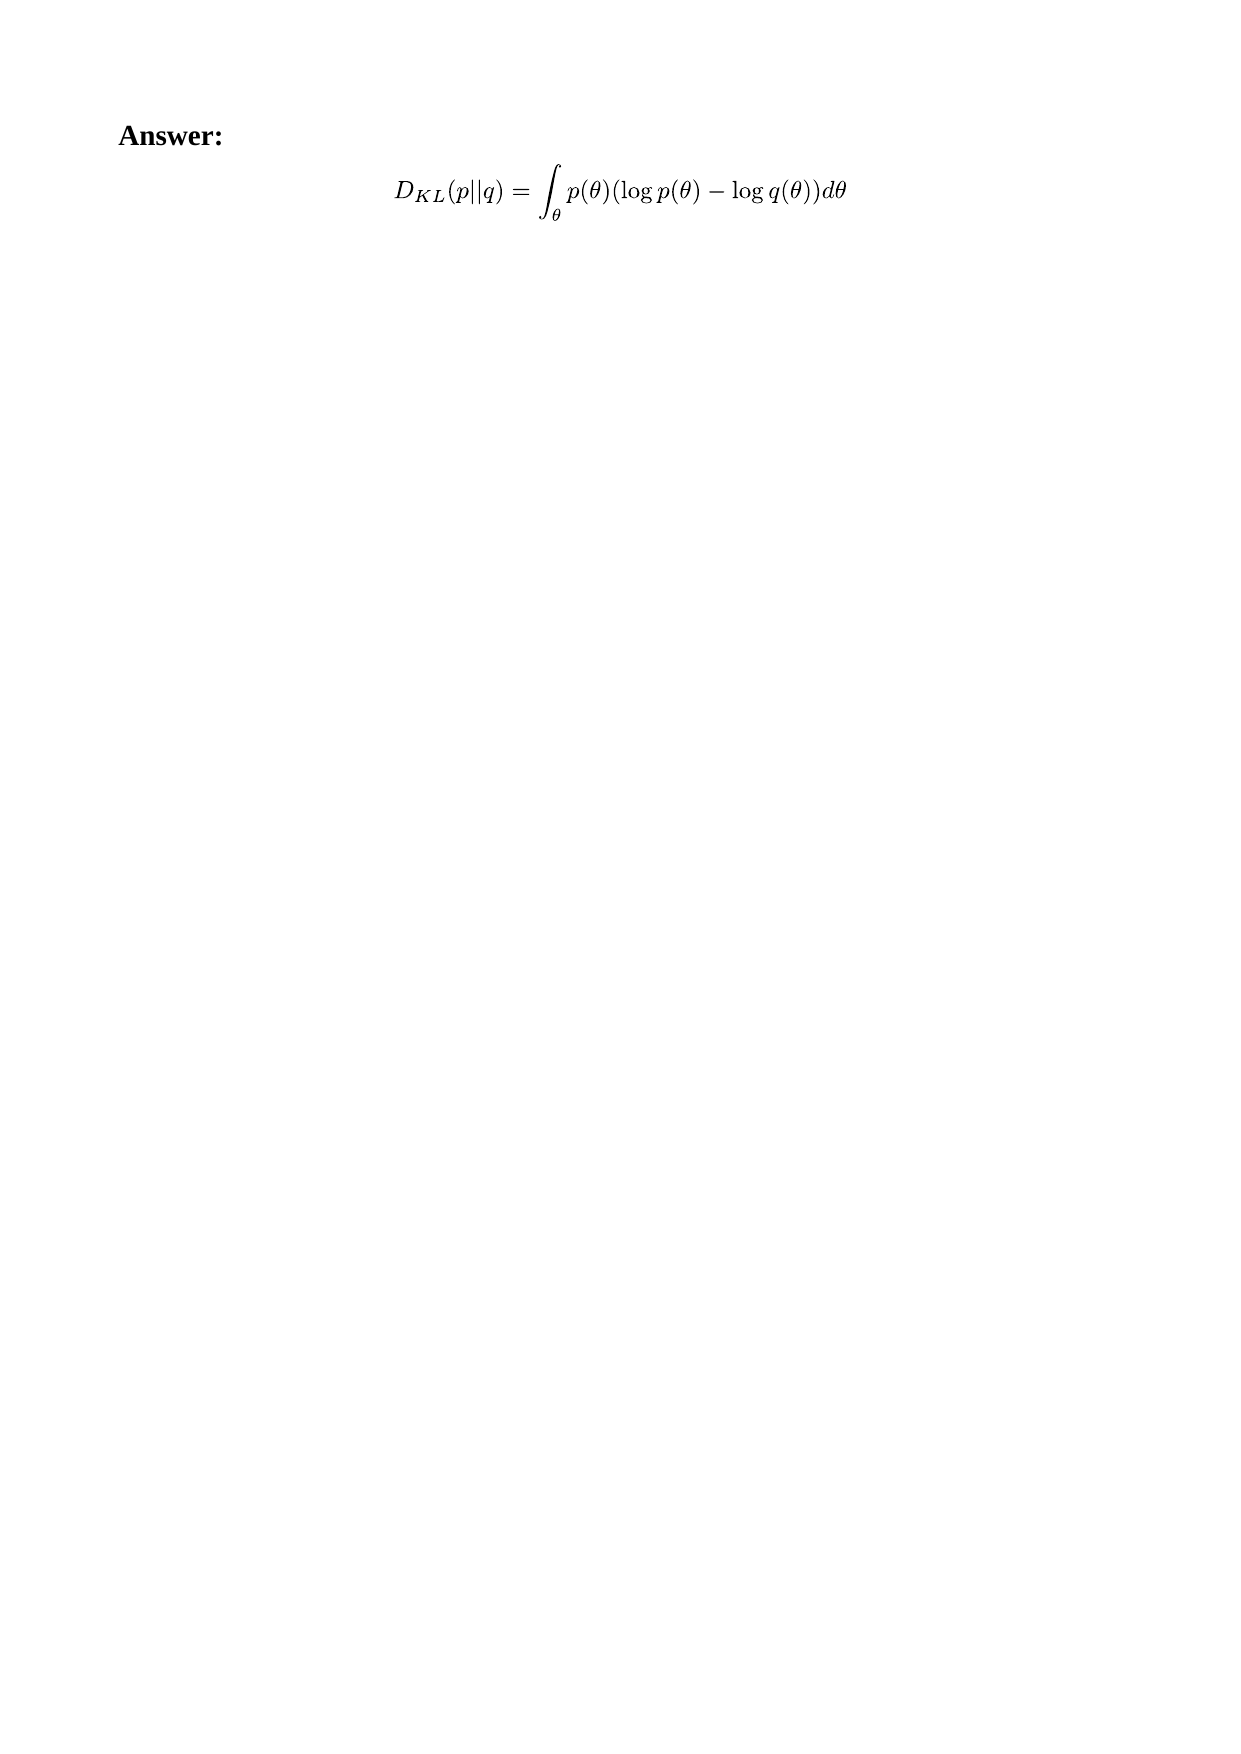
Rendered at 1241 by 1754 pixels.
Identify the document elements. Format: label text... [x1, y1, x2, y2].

subtitle Answer: [118, 118, 1122, 152]
